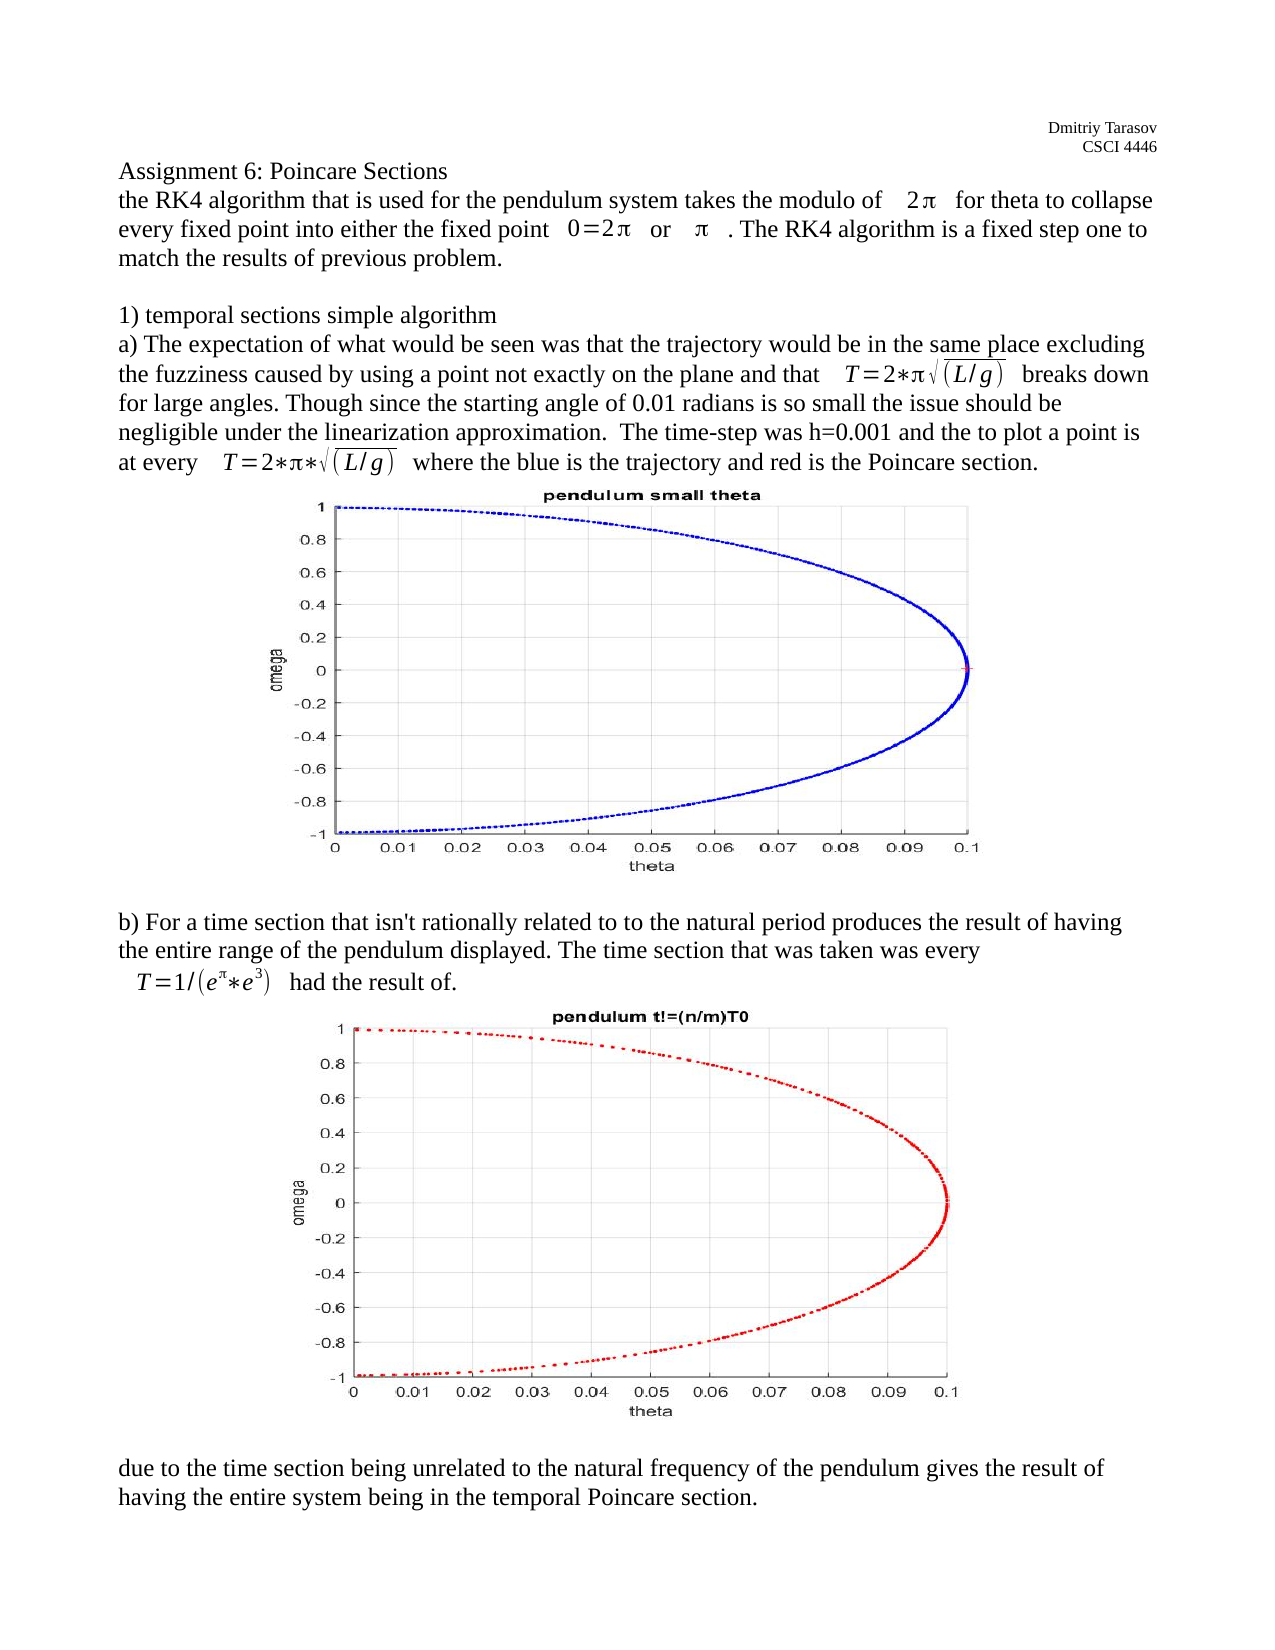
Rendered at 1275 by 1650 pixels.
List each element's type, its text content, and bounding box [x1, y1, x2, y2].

text a) The expectation of what would be seen was that the trajectory would be in the same place excluding the fuzziness caused by using a point not exactly on the plane and that breaks down for large angles. Though since the starting angle of 0.01 radians is so small the issue should be negligible under the linearization approximation. The time-step was h=0.001 and the to plot a point is at every where the blue is the trajectory and red is the Poincare section. [118, 329, 1157, 477]
text Assignment 6: Poincare Sections [118, 156, 1157, 185]
text 1) temporal sections simple algorithm [118, 300, 1157, 329]
text the RK4 algorithm that is used for the pendulum system takes the modulo of for theta to collapse every fixed point into either the fixed pointor . The RK4 algorithm is a fixed step one to match the results of previous problem. [118, 185, 1157, 271]
text Dmitriy Tarasov [118, 118, 1157, 137]
picture [256, 996, 1019, 1424]
text CSCI 4446 [118, 137, 1157, 156]
picture [230, 476, 1045, 878]
text b) For a time section that isn't rationally related to to the natural period produces the result of having the entire range of the pendulum displayed. The time section that was taken was every had the result of. [118, 907, 1157, 996]
text due to the time section being unrelated to the natural frequency of the pendulum gives the result of having the entire system being in the temporal Poincare section. [118, 1453, 1157, 1510]
